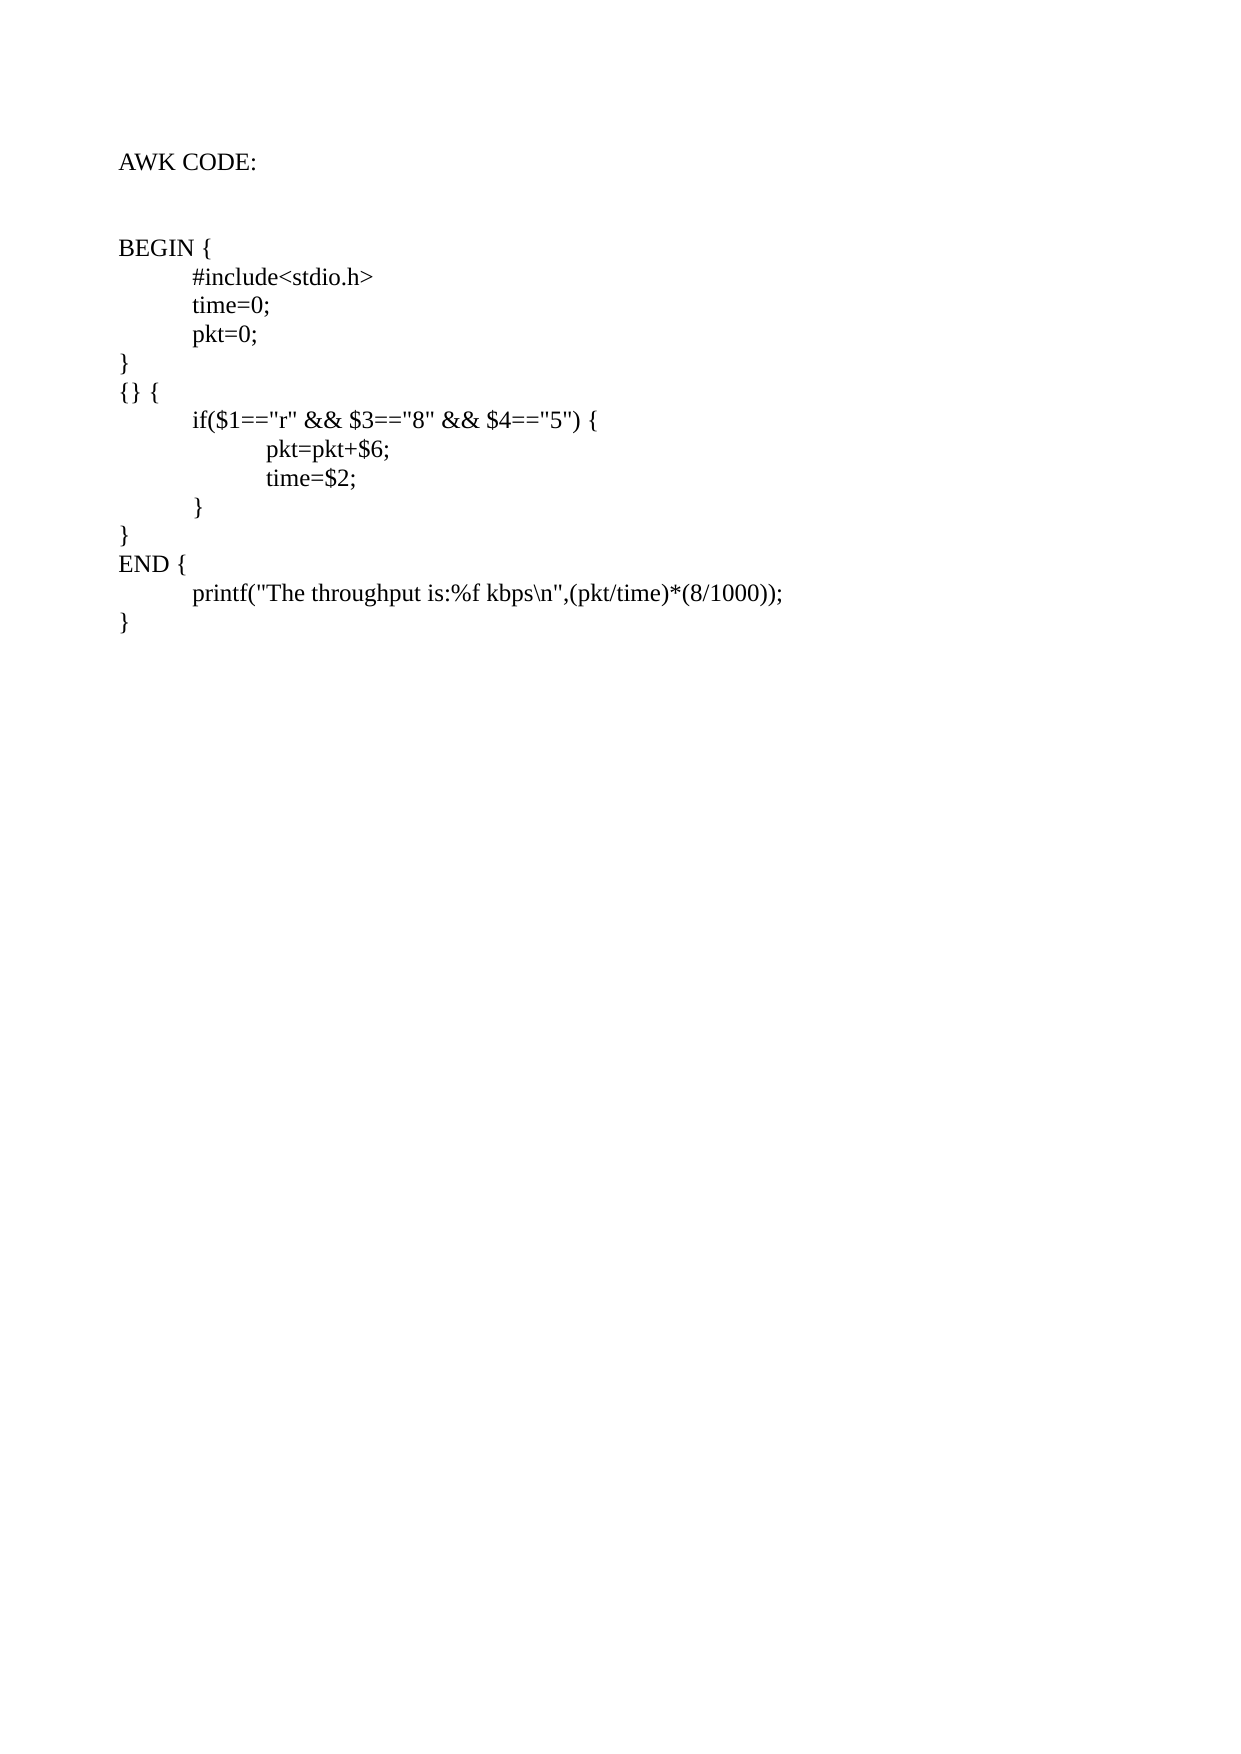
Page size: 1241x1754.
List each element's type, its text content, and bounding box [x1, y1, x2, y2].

text time=$2; [118, 463, 1122, 492]
text #include<stdio.h> [118, 262, 1122, 291]
text END { [118, 549, 1122, 578]
text if($1=="r" && $3=="8" && $4=="5") { [118, 406, 1122, 434]
text time=0; [118, 291, 1122, 319]
text pkt=0; [118, 319, 1122, 348]
text BEGIN { [118, 233, 1122, 262]
text } [118, 348, 1122, 377]
text {} { [118, 377, 1122, 406]
text pkt=pkt+$6; [118, 434, 1122, 463]
text printf("The throughput is:%f kbps\n",(pkt/time)*(8/1000)); [118, 578, 1122, 607]
text } [118, 521, 1122, 549]
text } [118, 492, 1122, 521]
text } [118, 607, 1122, 636]
text AWK CODE: [118, 147, 1122, 176]
